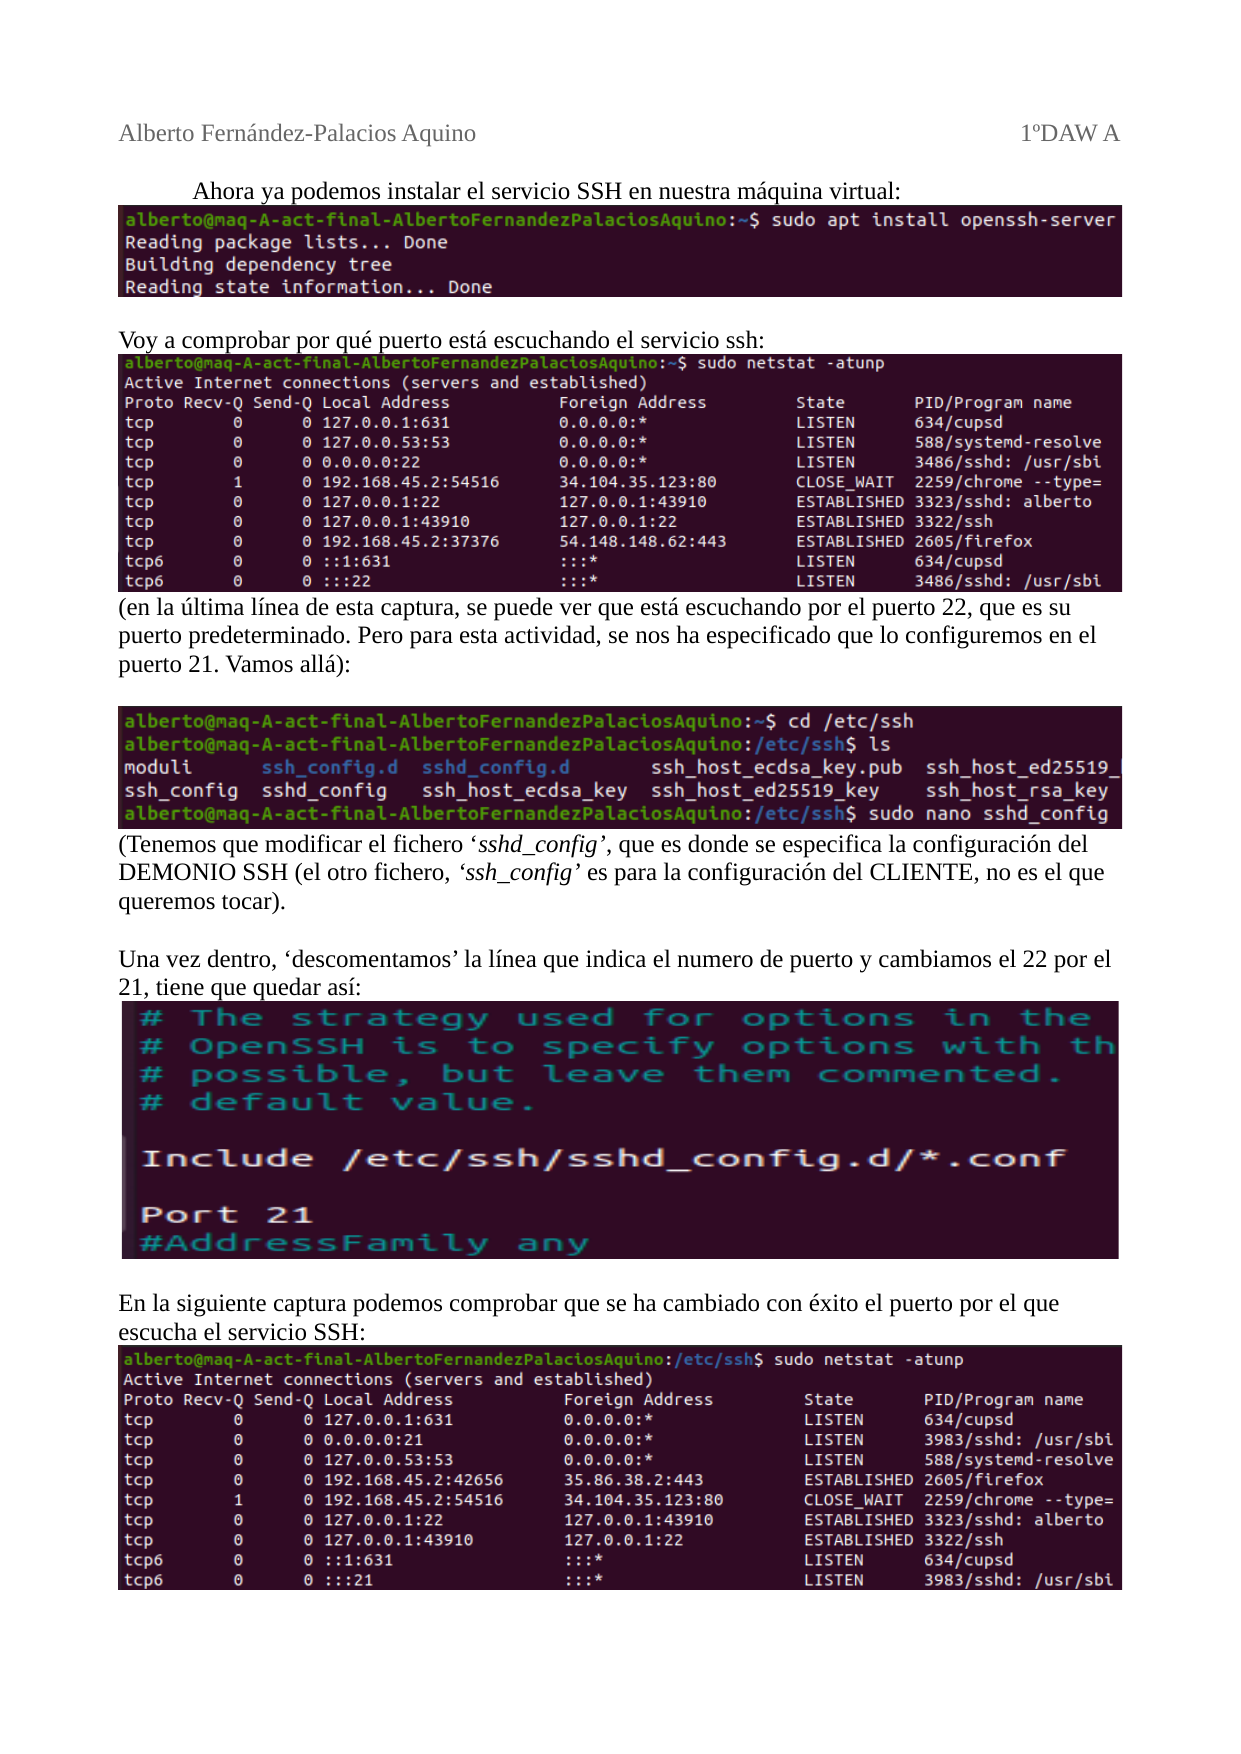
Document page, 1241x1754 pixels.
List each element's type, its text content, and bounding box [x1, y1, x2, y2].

text (en la última línea de esta captura, se puede ver que está escuchando por el puerto 22, que es su puerto predeterminado. Pero para esta actividad, se nos ha especificado que lo configuremos en el puerto 21. Vamos allá): [118, 592, 1122, 678]
picture [118, 205, 1123, 297]
picture [118, 354, 1123, 592]
picture [121, 1001, 1119, 1259]
text (Tenemos que modificar el fichero ‘sshd_config’, que es donde se especifica la configuración del DEMONIO SSH (el otro fichero, ‘ssh_config’ es para la configuración del CLIENTE, no es el que queremos tocar). [118, 829, 1122, 915]
text En la siguiente captura podemos comprobar que se ha cambiado con éxito el puerto por el que escucha el servicio SSH: [118, 1288, 1122, 1345]
picture [118, 706, 1123, 829]
picture [118, 1345, 1123, 1590]
text Voy a comprobar por qué puerto está escuchando el servicio ssh: [118, 325, 1122, 354]
text Ahora ya podemos instalar el servicio SSH en nuestra máquina virtual: [118, 176, 1122, 205]
text Una vez dentro, ‘descomentamos’ la línea que indica el numero de puerto y cambiamos el 22 por el 21, tiene que quedar así: [118, 944, 1122, 1001]
